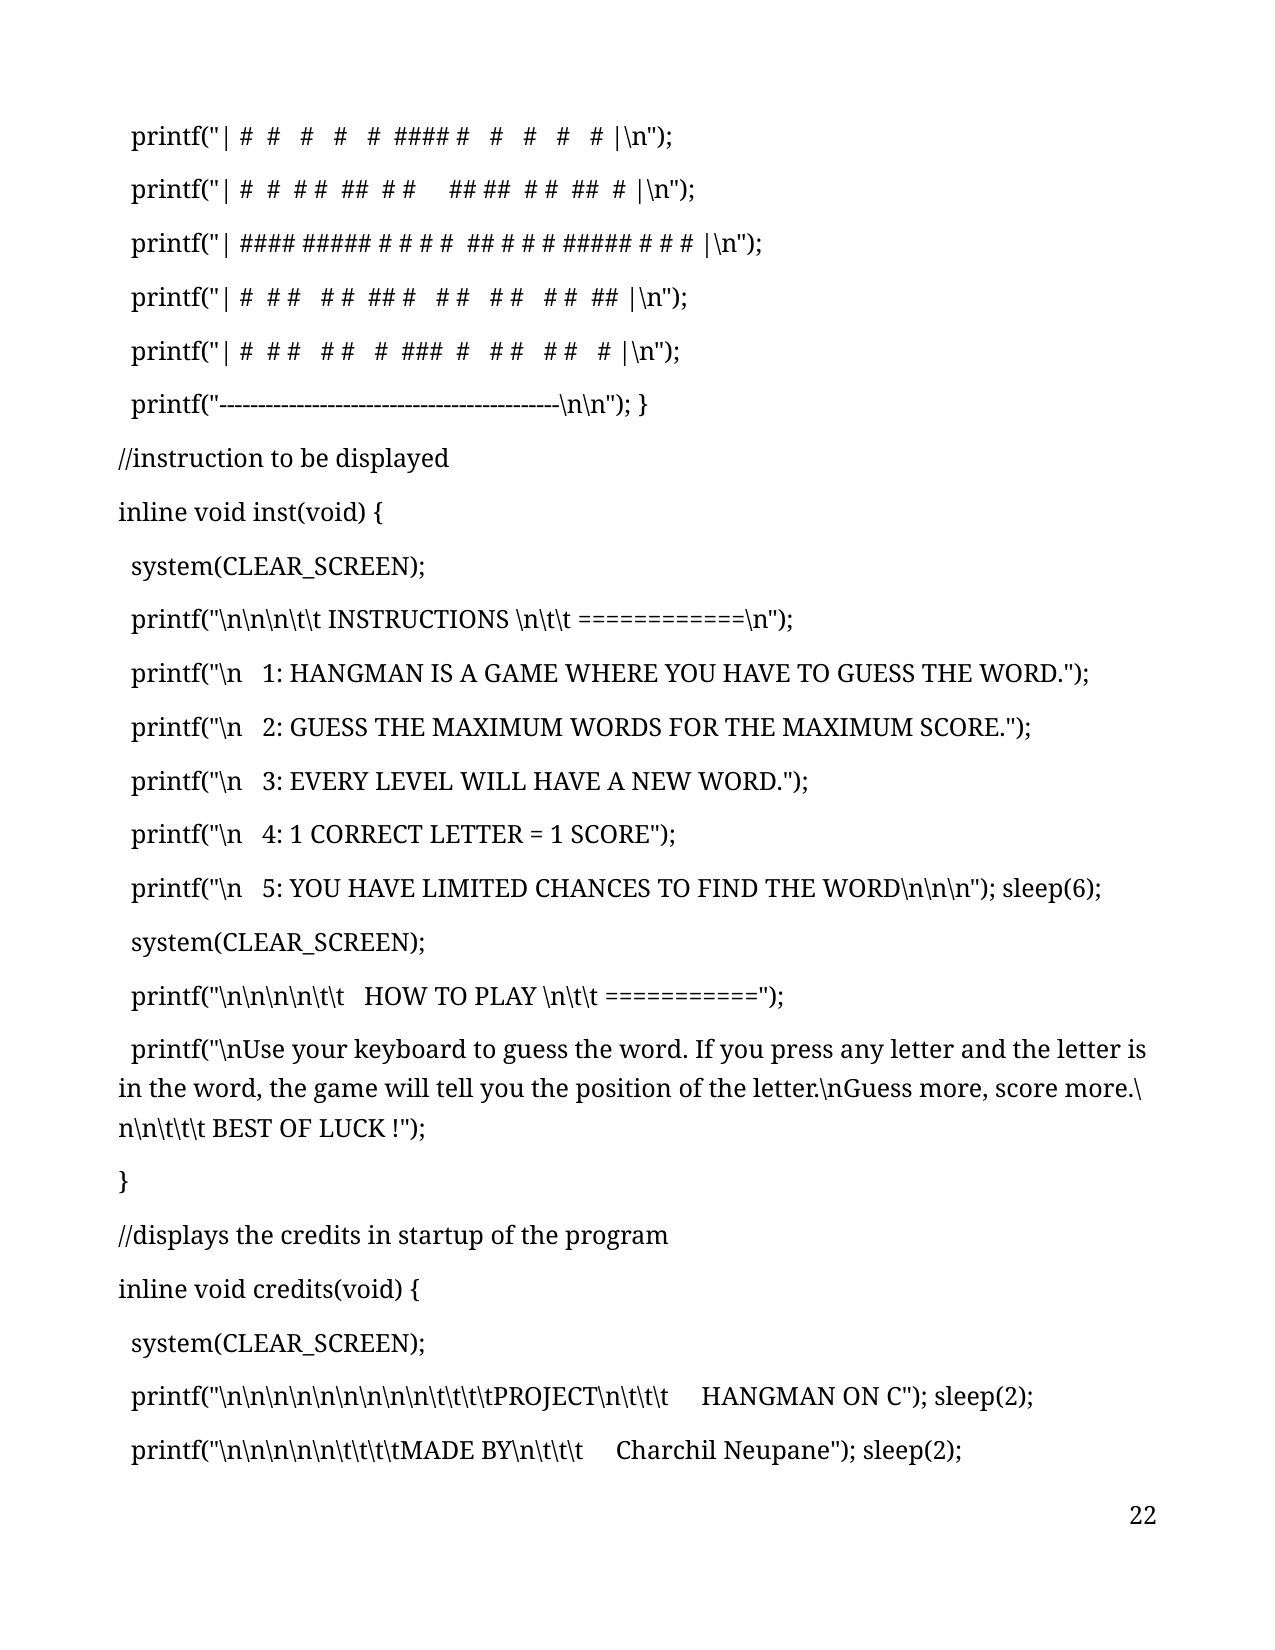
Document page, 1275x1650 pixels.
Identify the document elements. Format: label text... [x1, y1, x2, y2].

text printf("\n\n\n\n\n\t\t\t\tMADE BY\n\t\t\t Charchil Neupane"); sleep(2); [118, 1433, 1157, 1467]
text printf("\n 1: HANGMAN IS A GAME WHERE YOU HAVE TO GUESS THE WORD."); [118, 656, 1157, 690]
text printf("| # # # # # #### # # # # # |\n"); [118, 118, 1157, 152]
text printf("\n 4: 1 CORRECT LETTER = 1 SCORE"); [118, 817, 1157, 851]
text printf("\n 3: EVERY LEVEL WILL HAVE A NEW WORD."); [118, 763, 1157, 797]
text //instruction to be displayed [118, 441, 1157, 475]
text printf("\n\n\n\t\t INSTRUCTIONS \n\t\t ============\n"); [118, 602, 1157, 636]
text system(CLEAR_SCREEN); [118, 1325, 1157, 1359]
text inline void credits(void) { [118, 1271, 1157, 1306]
text system(CLEAR_SCREEN); [118, 548, 1157, 582]
text printf("| # # # # # ## # # # # # # # ## |\n"); [118, 279, 1157, 313]
text //displays the credits in startup of the program [118, 1218, 1157, 1252]
text printf("\n 5: YOU HAVE LIMITED CHANCES TO FIND THE WORD\n\n\n"); sleep(6); [118, 871, 1157, 905]
text printf("| # # # # ## # # ## ## # # ## # |\n"); [118, 172, 1157, 206]
text printf("| # # # # # # ### # # # # # # |\n"); [118, 333, 1157, 367]
text printf("| #### ##### # # # # ## # # # ##### # # # |\n"); [118, 226, 1157, 260]
text printf("\nUse your keyboard to guess the word. If you press any letter and the letter is in the word, the game will tell you the position of the letter.\nGuess more, score more.\n\n\t\t\t BEST OF LUCK !"); [118, 1032, 1157, 1144]
text } [118, 1164, 1157, 1198]
text inline void inst(void) { [118, 494, 1157, 528]
text system(CLEAR_SCREEN); [118, 924, 1157, 958]
text printf("\n 2: GUESS THE MAXIMUM WORDS FOR THE MAXIMUM SCORE."); [118, 709, 1157, 743]
text printf("--------------------------------------------\n\n"); } [118, 387, 1157, 421]
text printf("\n\n\n\n\t\t HOW TO PLAY \n\t\t ==========="); [118, 978, 1157, 1012]
text printf("\n\n\n\n\n\n\n\n\n\t\t\t\tPROJECT\n\t\t\t HANGMAN ON C"); sleep(2); [118, 1379, 1157, 1413]
